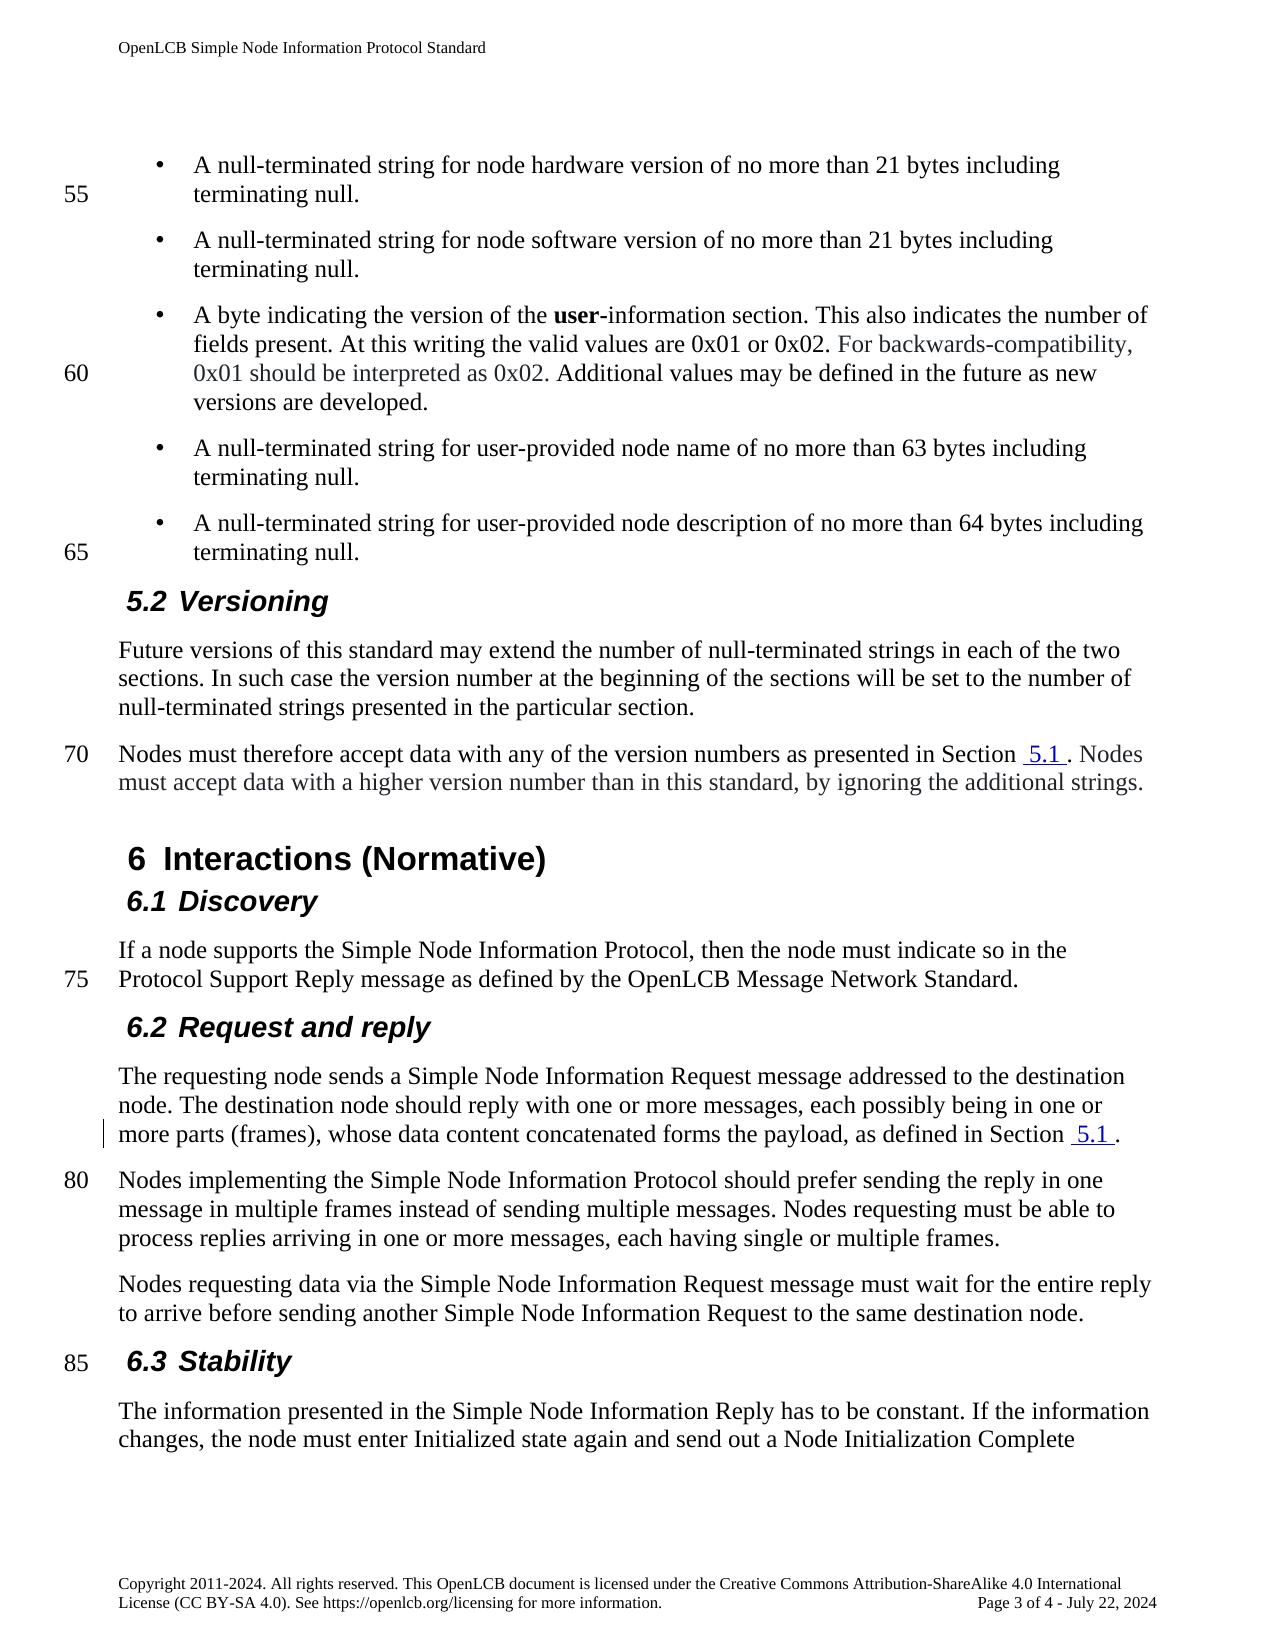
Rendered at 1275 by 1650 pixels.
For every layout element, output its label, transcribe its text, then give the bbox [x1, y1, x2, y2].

text The requesting node sends a Simple Node Information Request message addressed to the destination node. The destination node should reply with one or more messages, each possibly being in one or more parts (frames), whose data content concatenated forms the payload, as defined in Section 5.1 . [118, 1061, 1157, 1148]
text Nodes implementing the Simple Node Information Protocol should prefer sending the reply in one message in multiple frames instead of sending multiple messages. Nodes requesting must be able to process replies arriving in one or more messages, each having single or multiple frames. [118, 1165, 1157, 1252]
list A null-terminated string for node software version of no more than 21 bytes including terminating null. [156, 225, 1157, 283]
list A null-terminated string for user-provided node name of no more than 63 bytes including terminating null. [156, 433, 1157, 491]
subtitle Stability [118, 1344, 1157, 1378]
subtitle Request and reply [118, 1010, 1157, 1044]
subtitle Discovery [118, 884, 1157, 917]
text The information presented in the Simple Node Information Reply has to be constant. If the information changes, the node must enter Initialized state again and send out a Node Initialization Complete [118, 1396, 1157, 1453]
text Future versions of this standard may extend the number of null-terminated strings in each of the two sections. In such case the version number at the beginning of the sections will be set to the number of null-terminated strings presented in the particular section. [118, 635, 1157, 721]
list A null-terminated string for node hardware version of no more than 21 bytes including terminating null. [156, 150, 1157, 207]
text If a node supports the Simple Node Information Protocol, then the node must indicate so in the Protocol Support Reply message as defined by the OpenLCB Message Network Standard. [118, 935, 1157, 992]
text Nodes must therefore accept data with any of the version numbers as presented in Section 5.1 . Nodes must accept data with a higher version number than in this standard, by ignoring the additional strings. [118, 739, 1157, 796]
list A null-terminated string for user-provided node description of no more than 64 bytes including terminating null. [156, 508, 1157, 566]
text Nodes requesting data via the Simple Node Information Request message must wait for the entire reply to arrive before sending another Simple Node Information Request to the same destination node. [118, 1269, 1157, 1327]
subtitle Versioning [118, 583, 1157, 617]
list A byte indicating the version of the user-information section. This also indicates the number of fields present. At this writing the valid values are 0x01 or 0x02. For backwards-compatibility, 0x01 should be interpreted as 0x02. Additional values may be defined in the future as new versions are developed. [156, 300, 1157, 415]
subtitle Interactions (Normative) [118, 839, 1157, 877]
